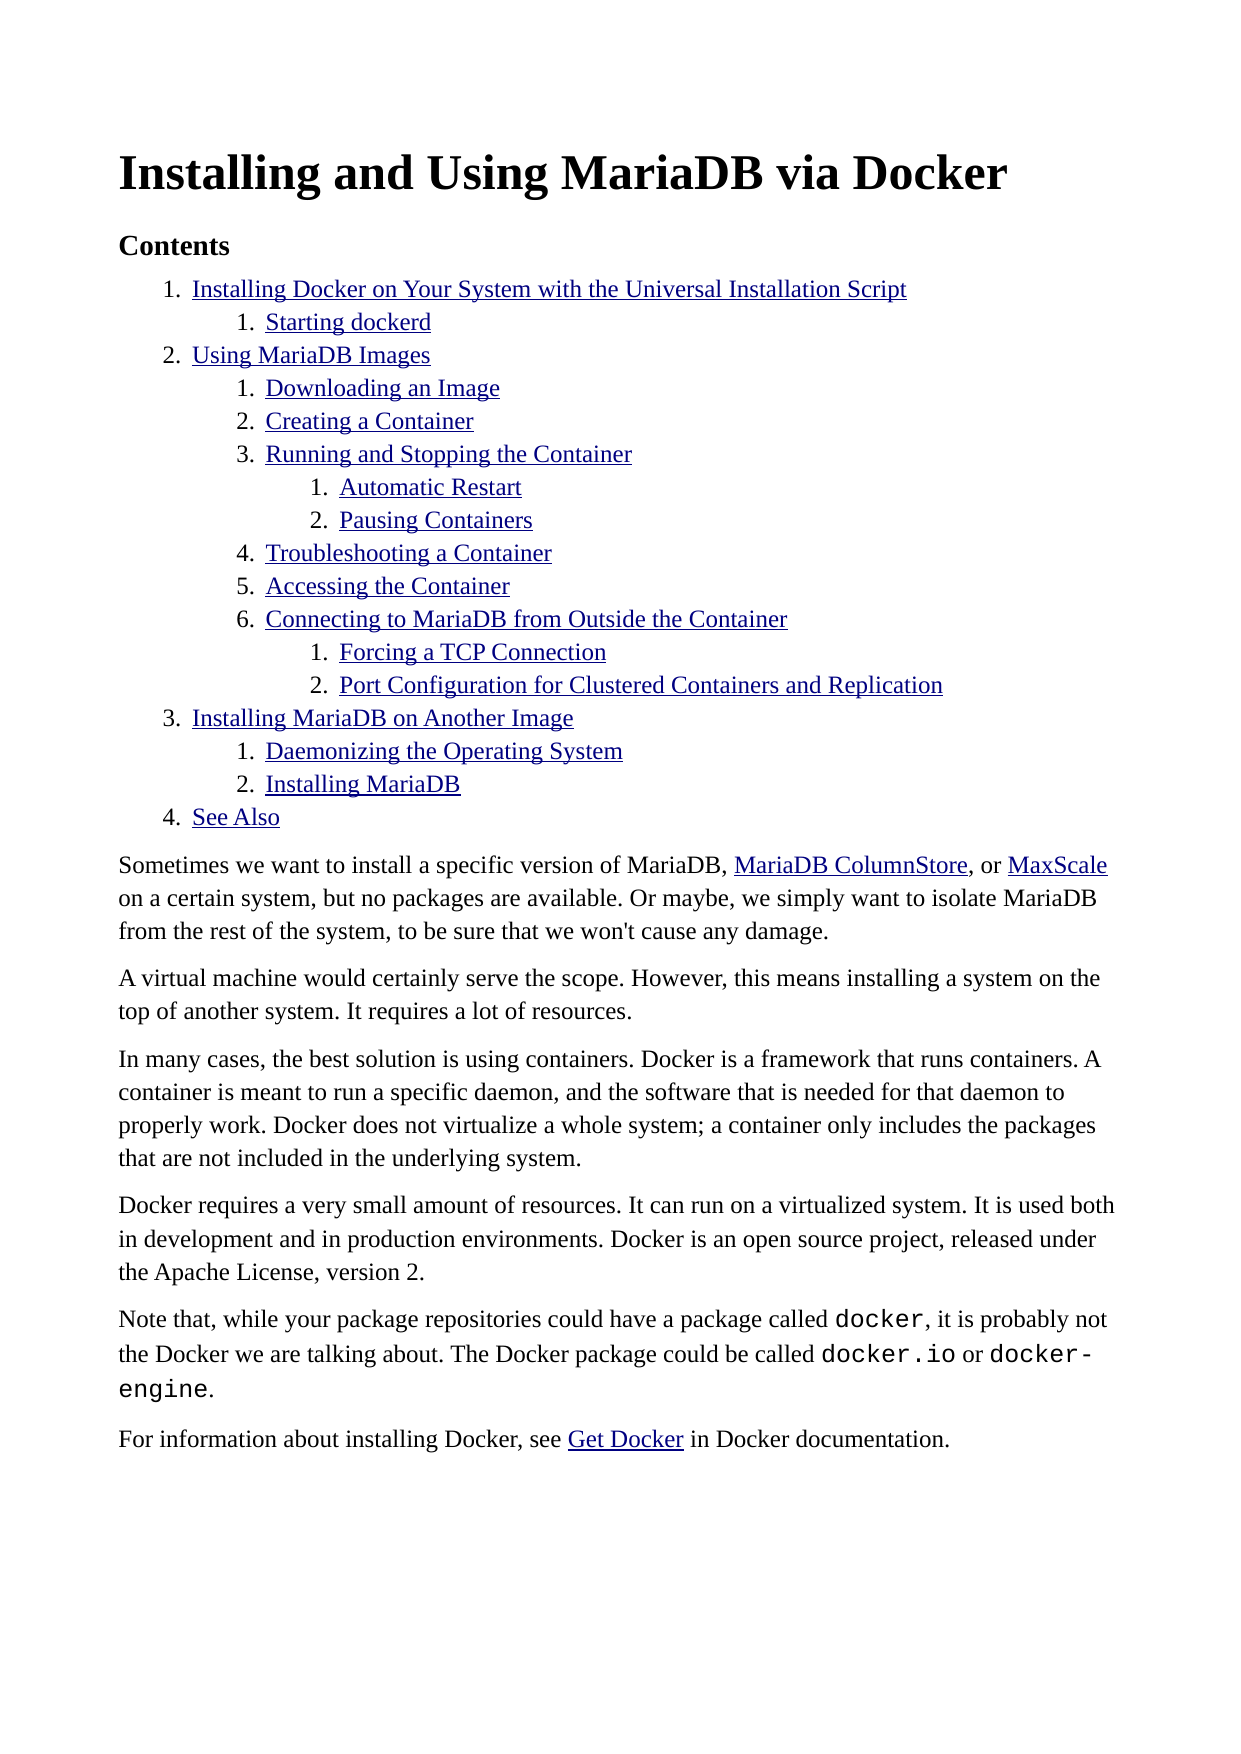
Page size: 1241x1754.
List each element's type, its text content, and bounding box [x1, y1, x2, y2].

text For information about installing Docker, see Get Docker in Docker documentation. [118, 1424, 1122, 1453]
list Daemonizing the Operating System [236, 736, 1122, 765]
list Downloading an Image [236, 373, 1122, 402]
list Installing Docker on Your System with the Universal Installation Script [162, 274, 1122, 302]
subtitle Contents [118, 228, 1122, 261]
list Using MariaDB Images [162, 340, 1122, 368]
text Docker requires a very small amount of resources. It can run on a virtualized system. It is used both in development and in production environments. Docker is an open source project, released under the Apache License, version 2. [118, 1191, 1122, 1285]
list Starting dockerd [236, 307, 1122, 336]
list Installing MariaDB on Another Image [162, 703, 1122, 732]
subtitle Installing and Using MariaDB via Docker [118, 143, 1122, 201]
list Connecting to MariaDB from Outside the Container [236, 604, 1122, 633]
list Creating a Container [236, 406, 1122, 434]
text A virtual machine would certainly serve the scope. However, this means installing a system on the top of another system. It requires a lot of resources. [118, 963, 1122, 1025]
list Pausing Containers [309, 505, 1122, 534]
list Port Configuration for Clustered Containers and Replication [309, 670, 1122, 699]
text In many cases, the best solution is using containers. Docker is a framework that runs containers. A container is meant to run a specific daemon, and the software that is needed for that daemon to properly work. Docker does not virtualize a whole system; a container only includes the packages that are not included in the underlying system. [118, 1044, 1122, 1172]
list Installing MariaDB [236, 769, 1122, 798]
list Running and Stopping the Container [236, 439, 1122, 468]
text Sometimes we want to install a specific version of MariaDB, MariaDB ColumnStore, or MaxScale on a certain system, but no packages are available. Or maybe, we simply want to isolate MariaDB from the rest of the system, to be sure that we won't cause any damage. [118, 850, 1122, 944]
list See Also [162, 802, 1122, 831]
list Automatic Restart [309, 472, 1122, 501]
list Troubleshooting a Container [236, 538, 1122, 567]
text Note that, while your package repositories could have a package called docker, it is probably not the Docker we are talking about. The Docker package could be called docker.io or docker-engine. [118, 1304, 1122, 1405]
list Forcing a TCP Connection [309, 637, 1122, 666]
list Accessing the Container [236, 571, 1122, 600]
